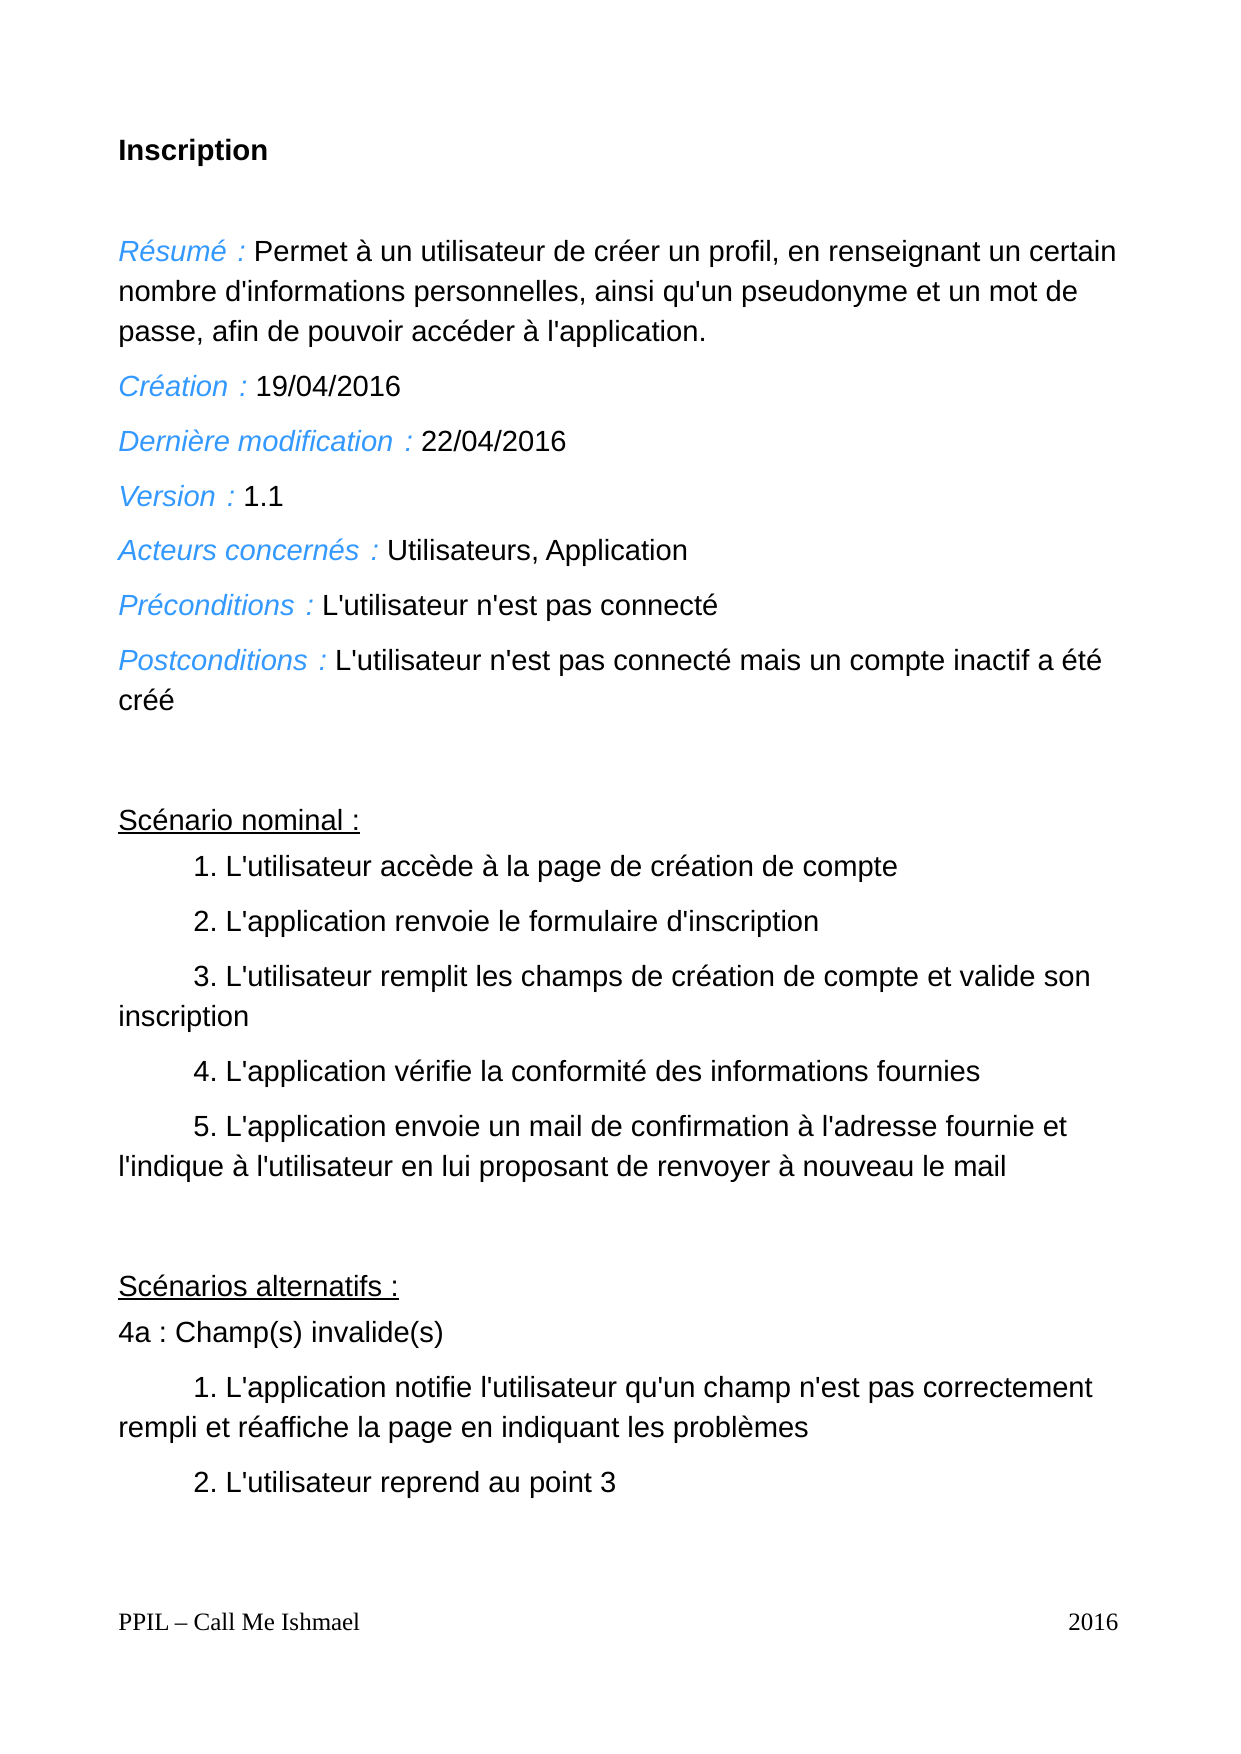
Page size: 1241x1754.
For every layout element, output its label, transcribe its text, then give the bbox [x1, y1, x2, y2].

text 1. L'application notifie l'utilisateur qu'un champ n'est pas correctement rempli et réaffiche la page en indiquant les problèmes [118, 1369, 1122, 1443]
text Résumé : Permet à un utilisateur de créer un profil, en renseignant un certain nombre d'informations personnelles, ainsi qu'un pseudonyme et un mot de passe, afin de pouvoir accéder à l'application. [118, 234, 1122, 348]
text Version : 1.1 [118, 478, 1122, 512]
text 1. L'utilisateur accède à la page de création de compte [118, 849, 1122, 883]
text Création : 19/04/2016 [118, 369, 1122, 402]
text 4a : Champ(s) invalide(s) [118, 1315, 1122, 1348]
text 2. L'application renvoie le formulaire d'inscription [118, 904, 1122, 937]
subtitle Scénario nominal : [118, 803, 1122, 837]
text 4. L'application vérifie la conformité des informations fournies [118, 1054, 1122, 1087]
text 3. L'utilisateur remplit les champs de création de compte et valide son inscription [118, 959, 1122, 1032]
subtitle Scénarios alternatifs : [118, 1269, 1122, 1302]
text 2. L'utilisateur reprend au point 3 [118, 1464, 1122, 1498]
text Postconditions : L'utilisateur n'est pas connecté mais un compte inactif a été créé [118, 643, 1122, 717]
subtitle Inscription [118, 133, 1122, 166]
text Dernière modification : 22/04/2016 [118, 424, 1122, 457]
text Acteurs concernés : Utilisateurs, Application [118, 533, 1122, 567]
text Préconditions : L'utilisateur n'est pas connecté [118, 588, 1122, 622]
text 5. L'application envoie un mail de confirmation à l'adresse fournie et l'indique à l'utilisateur en lui proposant de renvoyer à nouveau le mail [118, 1108, 1122, 1182]
